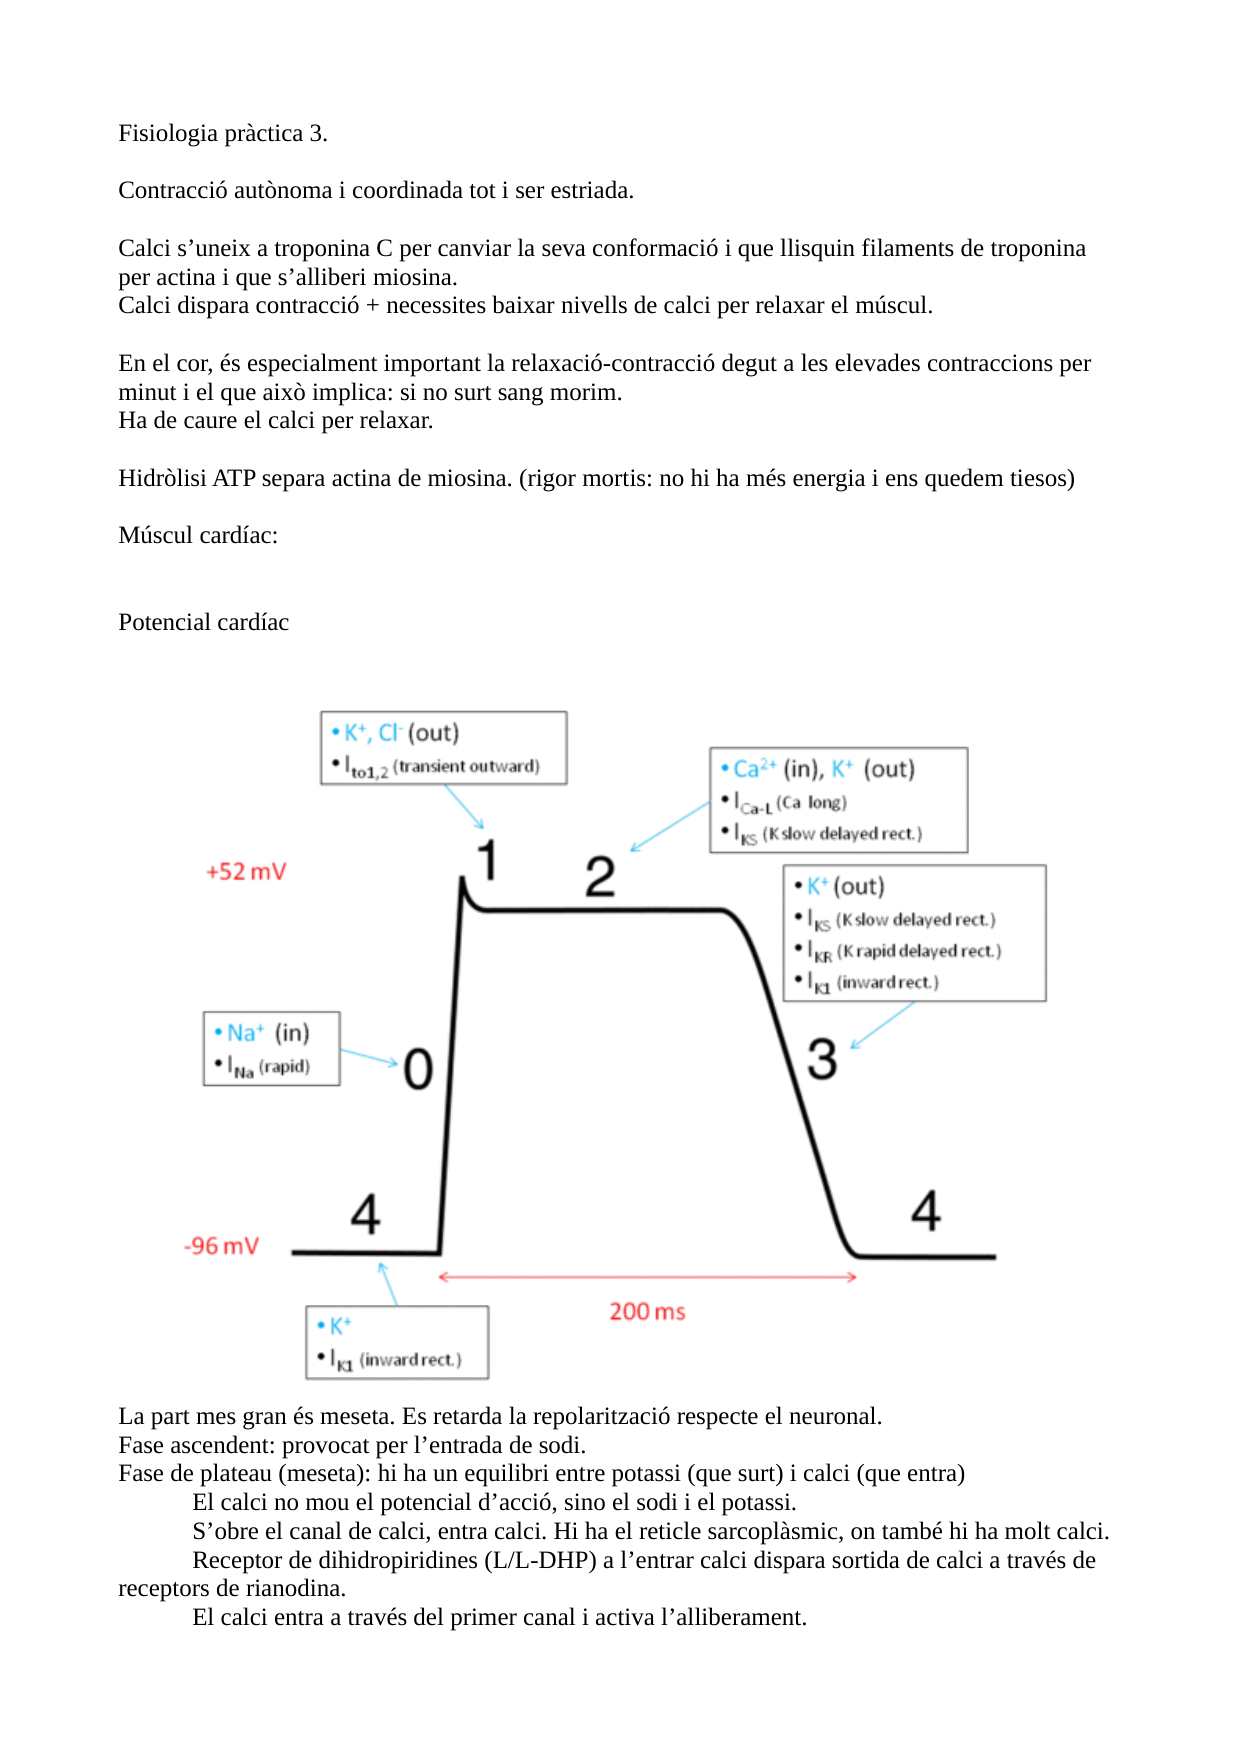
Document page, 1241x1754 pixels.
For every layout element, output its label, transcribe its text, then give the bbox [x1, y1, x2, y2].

text Receptor de dihidropiridines (L/L-DHP) a l’entrar calci dispara sortida de calci a través de receptors de rianodina. [118, 1545, 1122, 1602]
text Calci dispara contracció + necessites baixar nivells de calci per relaxar el múscul. [118, 291, 1122, 319]
text S’obre el canal de calci, entra calci. Hi ha el reticle sarcoplàsmic, on també hi ha molt calci. [118, 1516, 1122, 1545]
text Fase de plateau (meseta): hi ha un equilibri entre potassi (que surt) i calci (que entra) [118, 1458, 1122, 1487]
text Hidròlisi ATP separa actina de miosina. (rigor mortis: no hi ha més energia i ens quedem tiesos) [118, 463, 1122, 492]
text Calci s’uneix a troponina C per canviar la seva conformació i que llisquin filaments de troponina per actina i que s’alliberi miosina. [118, 233, 1122, 291]
text La part mes gran és meseta. Es retarda la repolarització respecte el neuronal. [118, 693, 1122, 1430]
text Fisiologia pràctica 3. [118, 118, 1122, 147]
text Múscul cardíac: [118, 521, 1122, 549]
text Potencial cardíac [118, 607, 1122, 636]
text Fase ascendent: provocat per l’entrada de sodi. [118, 1430, 1122, 1458]
text En el cor, és especialment important la relaxació-contracció degut a les elevades contraccions per minut i el que això implica: si no surt sang morim. [118, 348, 1122, 406]
text El calci entra a través del primer canal i activa l’alliberament. [118, 1602, 1122, 1631]
text Contracció autònoma i coordinada tot i ser estriada. [118, 176, 1122, 204]
text El calci no mou el potencial d’acció, sino el sodi i el potassi. [118, 1487, 1122, 1516]
text Ha de caure el calci per relaxar. [118, 406, 1122, 434]
picture [138, 697, 1077, 1401]
